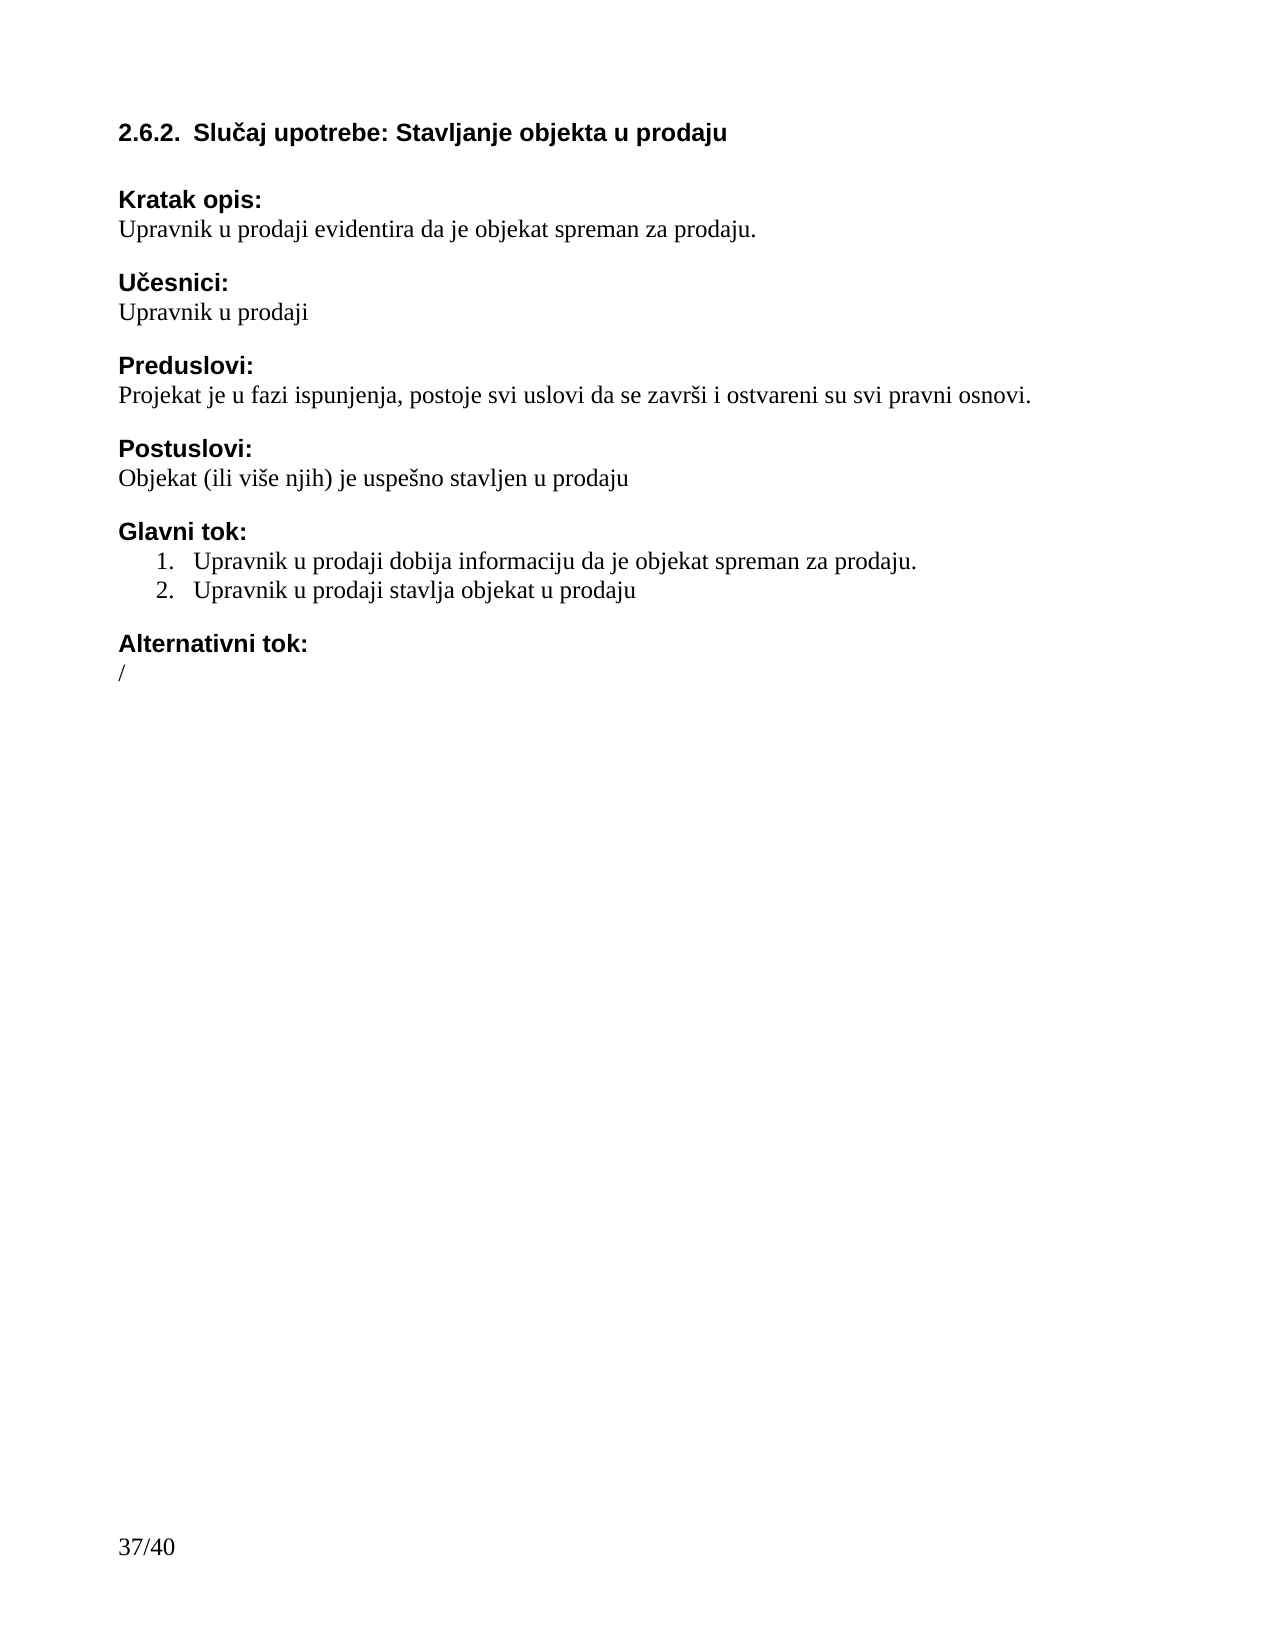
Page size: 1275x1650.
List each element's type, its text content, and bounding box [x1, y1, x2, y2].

list Upravnik u prodaji stavlja objekat u prodaju [156, 575, 1157, 603]
text / [118, 658, 1157, 686]
subtitle Slučaj upotrebe: Stavljanje objekta u prodaju [118, 118, 1157, 147]
subtitle Alternativni tok: [118, 629, 1157, 658]
text Projekat je u fazi ispunjenja, postoje svi uslovi da se završi i ostvareni su svi pravni osnovi. [118, 380, 1157, 409]
text Objekat (ili više njih) je uspešno stavljen u prodaju [118, 463, 1157, 492]
subtitle Glavni tok: [118, 517, 1157, 546]
subtitle Preduslovi: [118, 351, 1157, 380]
list Upravnik u prodaji dobija informaciju da je objekat spreman za prodaju. [156, 546, 1157, 575]
subtitle Postuslovi: [118, 434, 1157, 463]
text Upravnik u prodaji evidentira da je objekat spreman za prodaju. [118, 214, 1157, 243]
subtitle Kratak opis: [118, 185, 1157, 214]
text Upravnik u prodaji [118, 297, 1157, 326]
subtitle Učesnici: [118, 268, 1157, 297]
